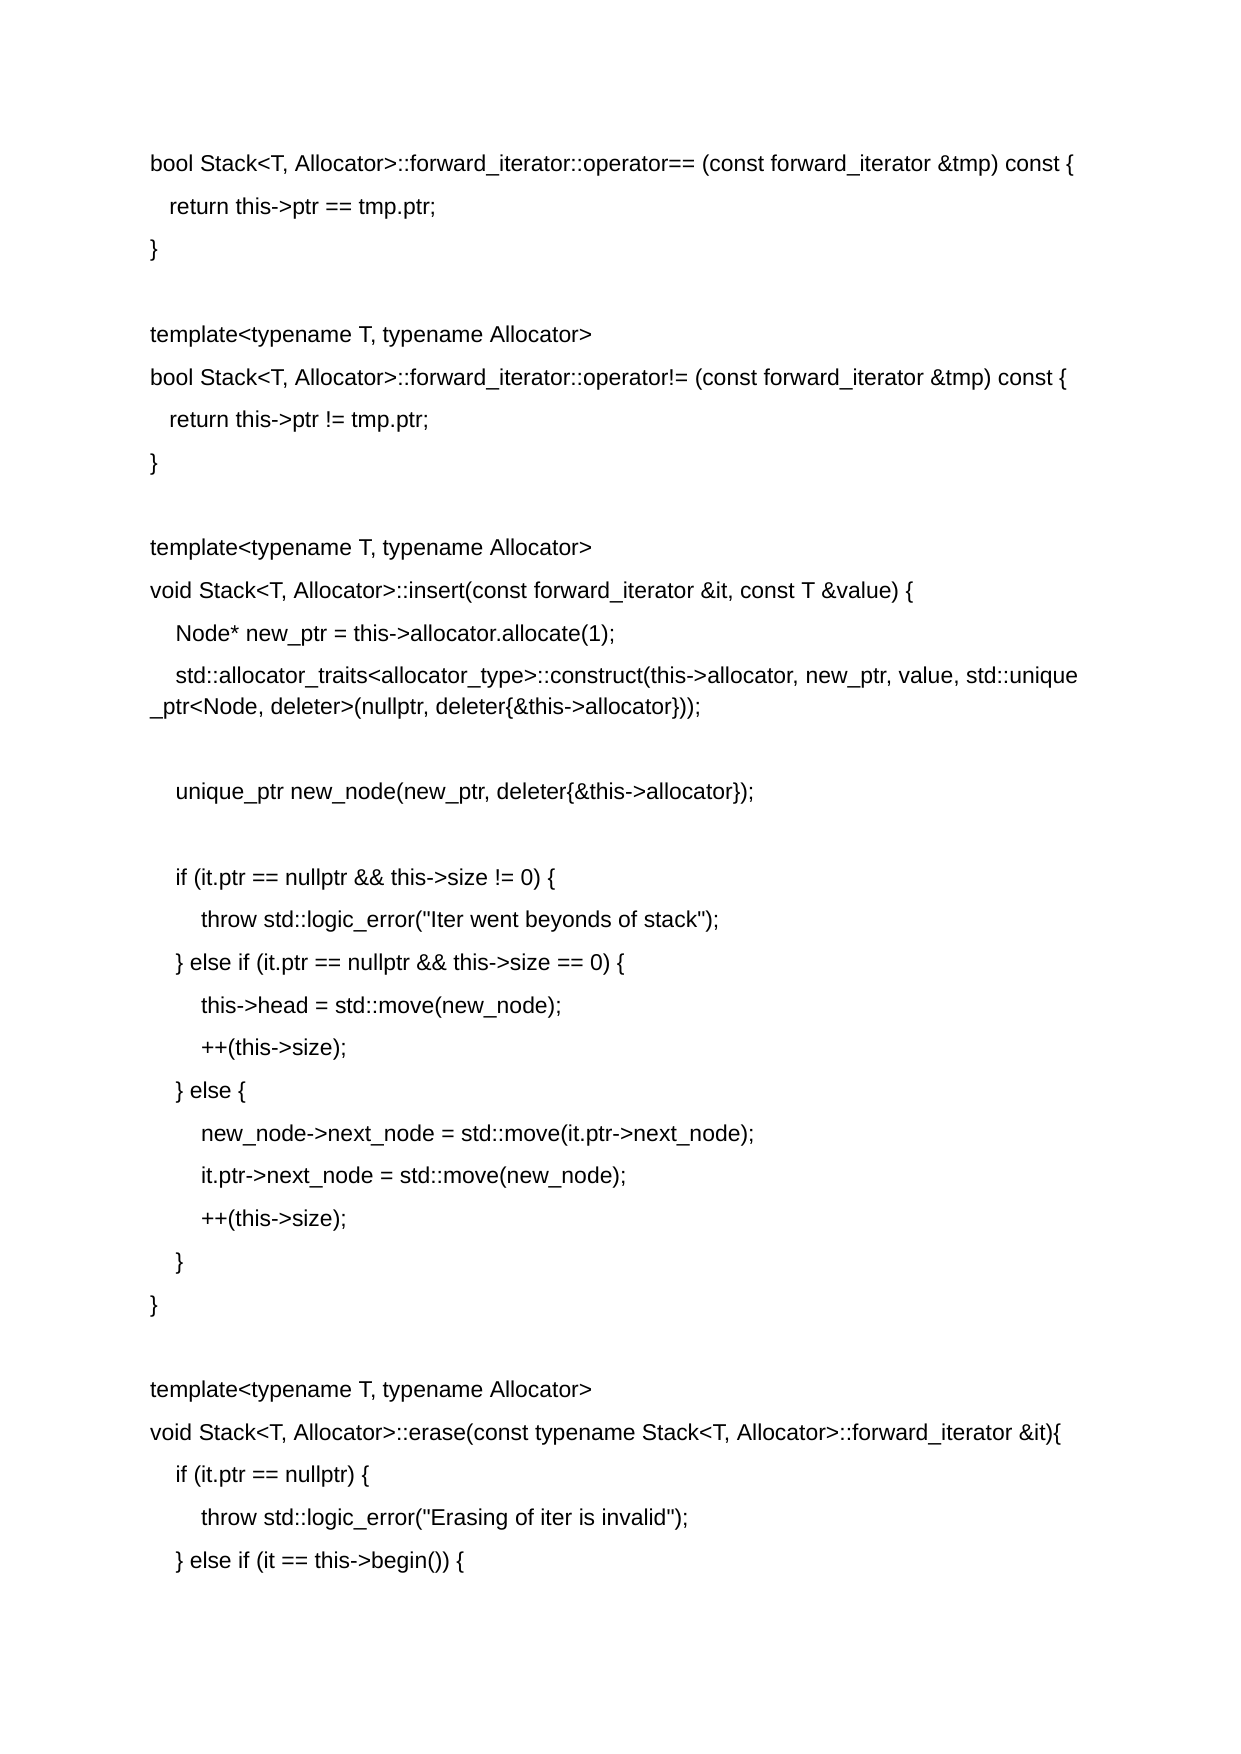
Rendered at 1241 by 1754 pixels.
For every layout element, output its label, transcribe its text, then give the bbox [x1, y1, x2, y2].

text new_node->next_node = std::move(it.ptr->next_node); [150, 1120, 1090, 1146]
text } [150, 235, 1090, 262]
text throw std::logic_error("Iter went beyonds of stack"); [150, 906, 1090, 933]
text template<typename T, typename Allocator> [150, 321, 1090, 347]
text ++(this->size); [150, 1034, 1090, 1061]
text if (it.ptr == nullptr && this->size != 0) { [150, 863, 1090, 890]
text bool Stack<T, Allocator>::forward_iterator::operator== (const forward_iterator &tmp) const { [150, 150, 1090, 176]
text it.ptr->next_node = std::move(new_node); [150, 1162, 1090, 1189]
text void Stack<T, Allocator>::insert(const forward_iterator &it, const T &value) { [150, 577, 1090, 603]
text template<typename T, typename Allocator> [150, 1376, 1090, 1402]
text std::allocator_traits<allocator_type>::construct(this->allocator, new_ptr, value, std::unique_ptr<Node, deleter>(nullptr, deleter{&this->allocator})); [150, 662, 1090, 719]
text } else if (it == this->begin()) { [150, 1547, 1090, 1573]
text return this->ptr == tmp.ptr; [150, 193, 1090, 219]
text unique_ptr new_node(new_ptr, deleter{&this->allocator}); [150, 778, 1090, 804]
text } [150, 449, 1090, 475]
text ++(this->size); [150, 1205, 1090, 1232]
text throw std::logic_error("Erasing of iter is invalid"); [150, 1504, 1090, 1531]
text bool Stack<T, Allocator>::forward_iterator::operator!= (const forward_iterator &tmp) const { [150, 363, 1090, 390]
text } [150, 1291, 1090, 1317]
text } else { [150, 1077, 1090, 1103]
text } [150, 1248, 1090, 1274]
text return this->ptr != tmp.ptr; [150, 406, 1090, 433]
text template<typename T, typename Allocator> [150, 534, 1090, 561]
text } else if (it.ptr == nullptr && this->size == 0) { [150, 949, 1090, 975]
text void Stack<T, Allocator>::erase(const typename Stack<T, Allocator>::forward_iterator &it){ [150, 1419, 1090, 1445]
text if (it.ptr == nullptr) { [150, 1461, 1090, 1488]
text this->head = std::move(new_node); [150, 992, 1090, 1018]
text Node* new_ptr = this->allocator.allocate(1); [150, 620, 1090, 646]
